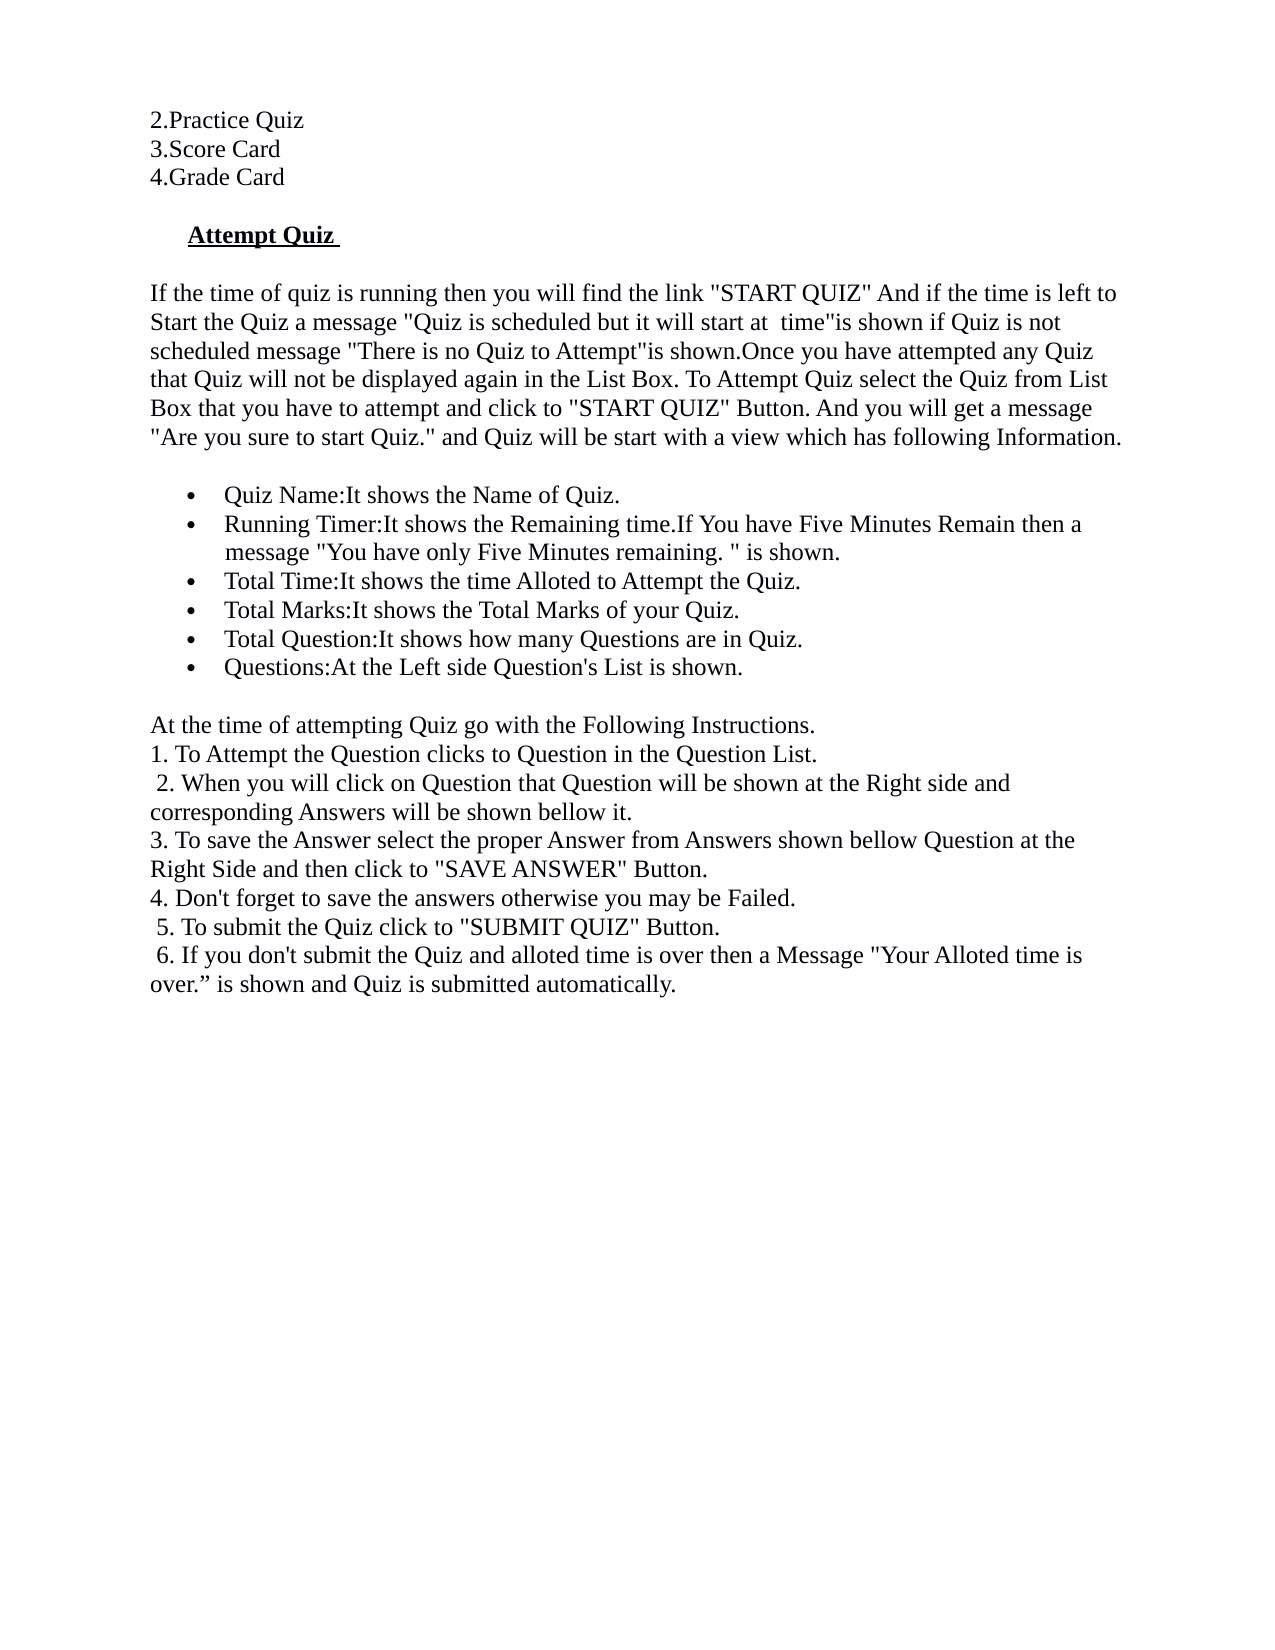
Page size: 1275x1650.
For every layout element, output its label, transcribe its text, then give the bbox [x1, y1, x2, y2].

text 4. Don't forget to save the answers otherwise you may be Failed. [150, 883, 1125, 912]
text 3.Score Card [150, 134, 1125, 162]
text 6. If you don't submit the Quiz and alloted time is over then a Message "Your Alloted time is over.” is shown and Quiz is submitted automatically. [150, 940, 1125, 998]
text 2. When you will click on Question that Question will be shown at the Right side and corresponding Answers will be shown bellow it. [150, 768, 1125, 825]
text 5. To submit the Quiz click to "SUBMIT QUIZ" Button. [150, 912, 1125, 940]
text 2.Practice Quiz [150, 105, 1125, 134]
text Attempt Quiz [187, 220, 1125, 249]
list Total Question:It shows how many Questions are in Quiz. [187, 624, 1125, 652]
list Total Time:It shows the time Alloted to Attempt the Quiz. [187, 566, 1125, 595]
list Running Timer:It shows the Remaining time.If You have Five Minutes Remain then a message "You have only Five Minutes remaining. " is shown. [187, 509, 1125, 566]
list Total Marks:It shows the Total Marks of your Quiz. [187, 595, 1125, 624]
text 4.Grade Card [150, 162, 1125, 191]
text 1. To Attempt the Question clicks to Question in the Question List. [150, 739, 1125, 768]
list Quiz Name:It shows the Name of Quiz. [187, 480, 1125, 509]
text At the time of attempting Quiz go with the Following Instructions. [150, 710, 1125, 739]
text 3. To save the Answer select the proper Answer from Answers shown bellow Question at the Right Side and then click to "SAVE ANSWER" Button. [150, 825, 1125, 883]
text If the time of quiz is running then you will find the link "START QUIZ" And if the time is left to Start the Quiz a message "Quiz is scheduled but it will start at time"is shown if Quiz is not scheduled message "There is no Quiz to Attempt"is shown.Once you have attempted any Quiz that Quiz will not be displayed again in the List Box. To Attempt Quiz select the Quiz from List Box that you have to attempt and click to "START QUIZ" Button. And you will get a message "Are you sure to start Quiz." and Quiz will be start with a view which has following Information. [150, 278, 1125, 451]
list Questions:At the Left side Question's List is shown. [187, 652, 1125, 681]
